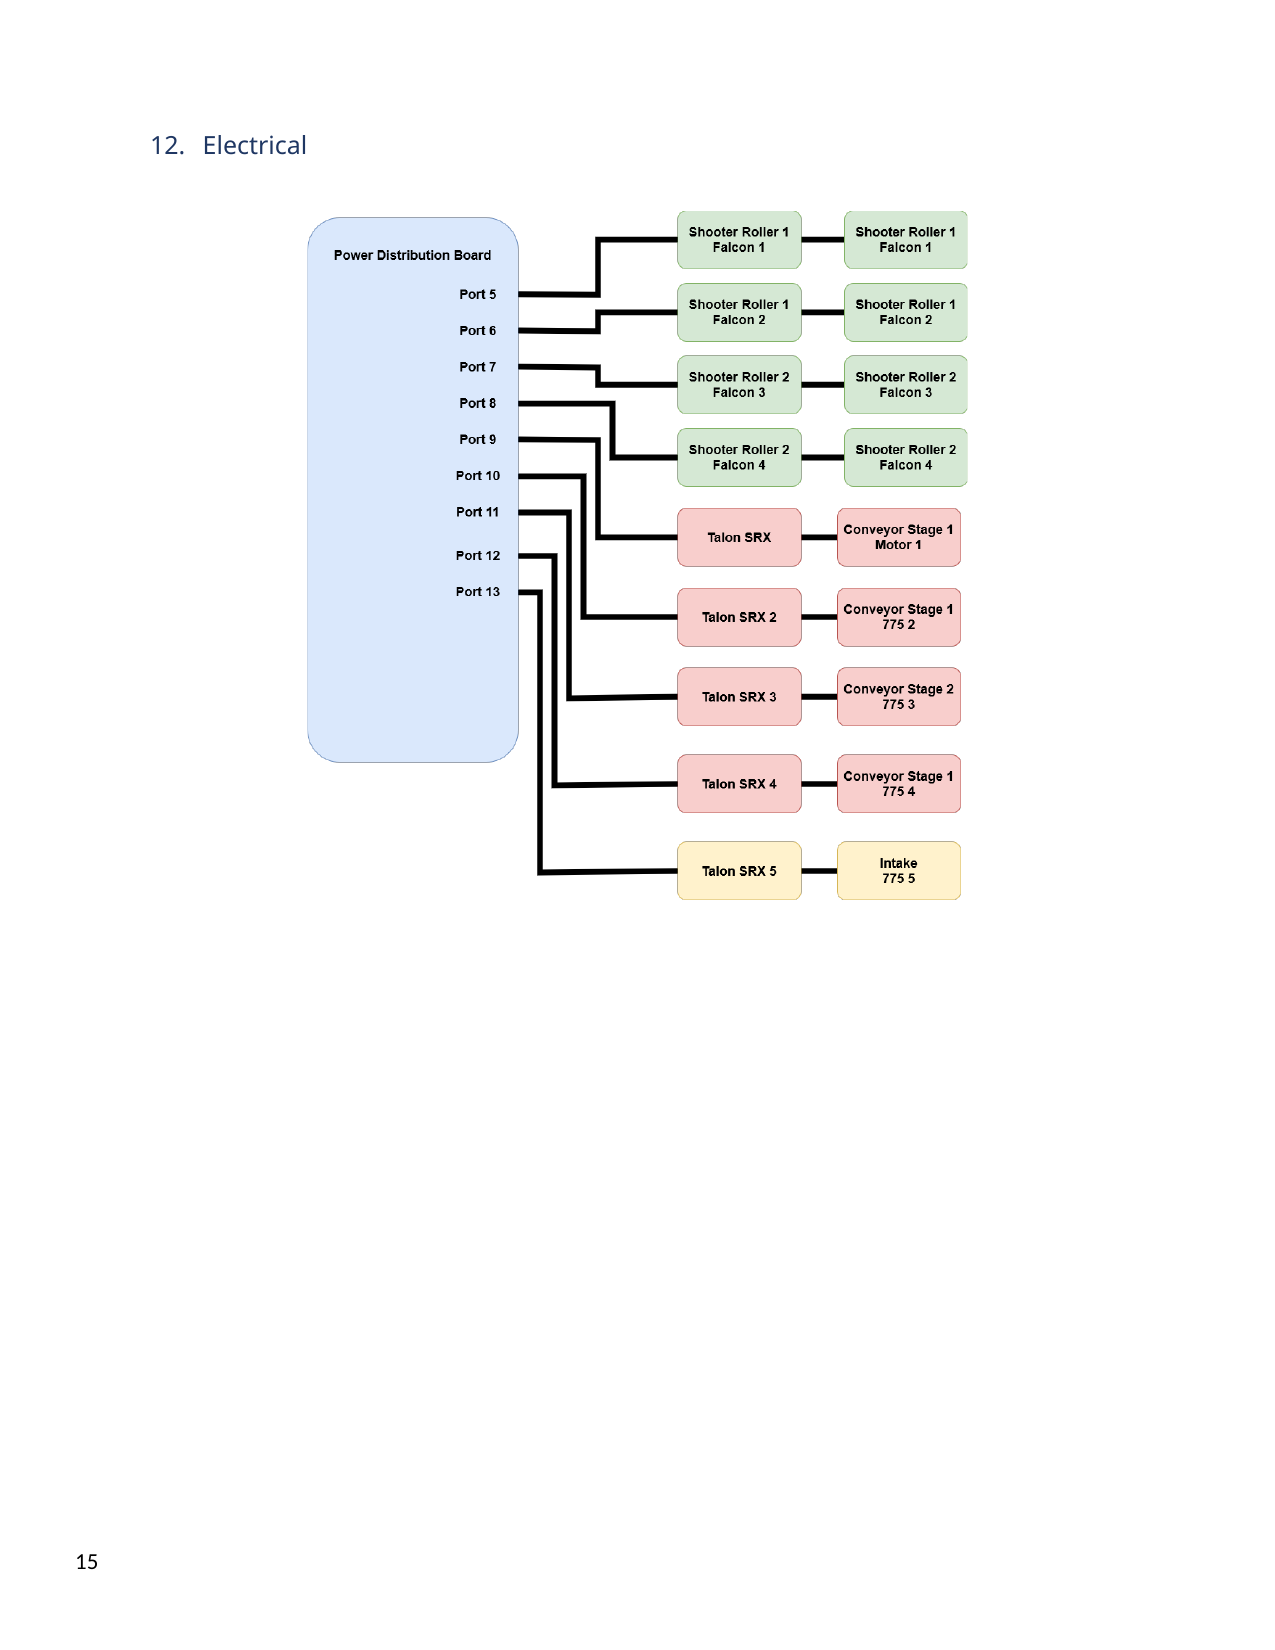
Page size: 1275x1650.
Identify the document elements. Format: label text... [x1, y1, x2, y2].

picture [307, 211, 968, 900]
subtitle Electrical [150, 128, 1200, 162]
